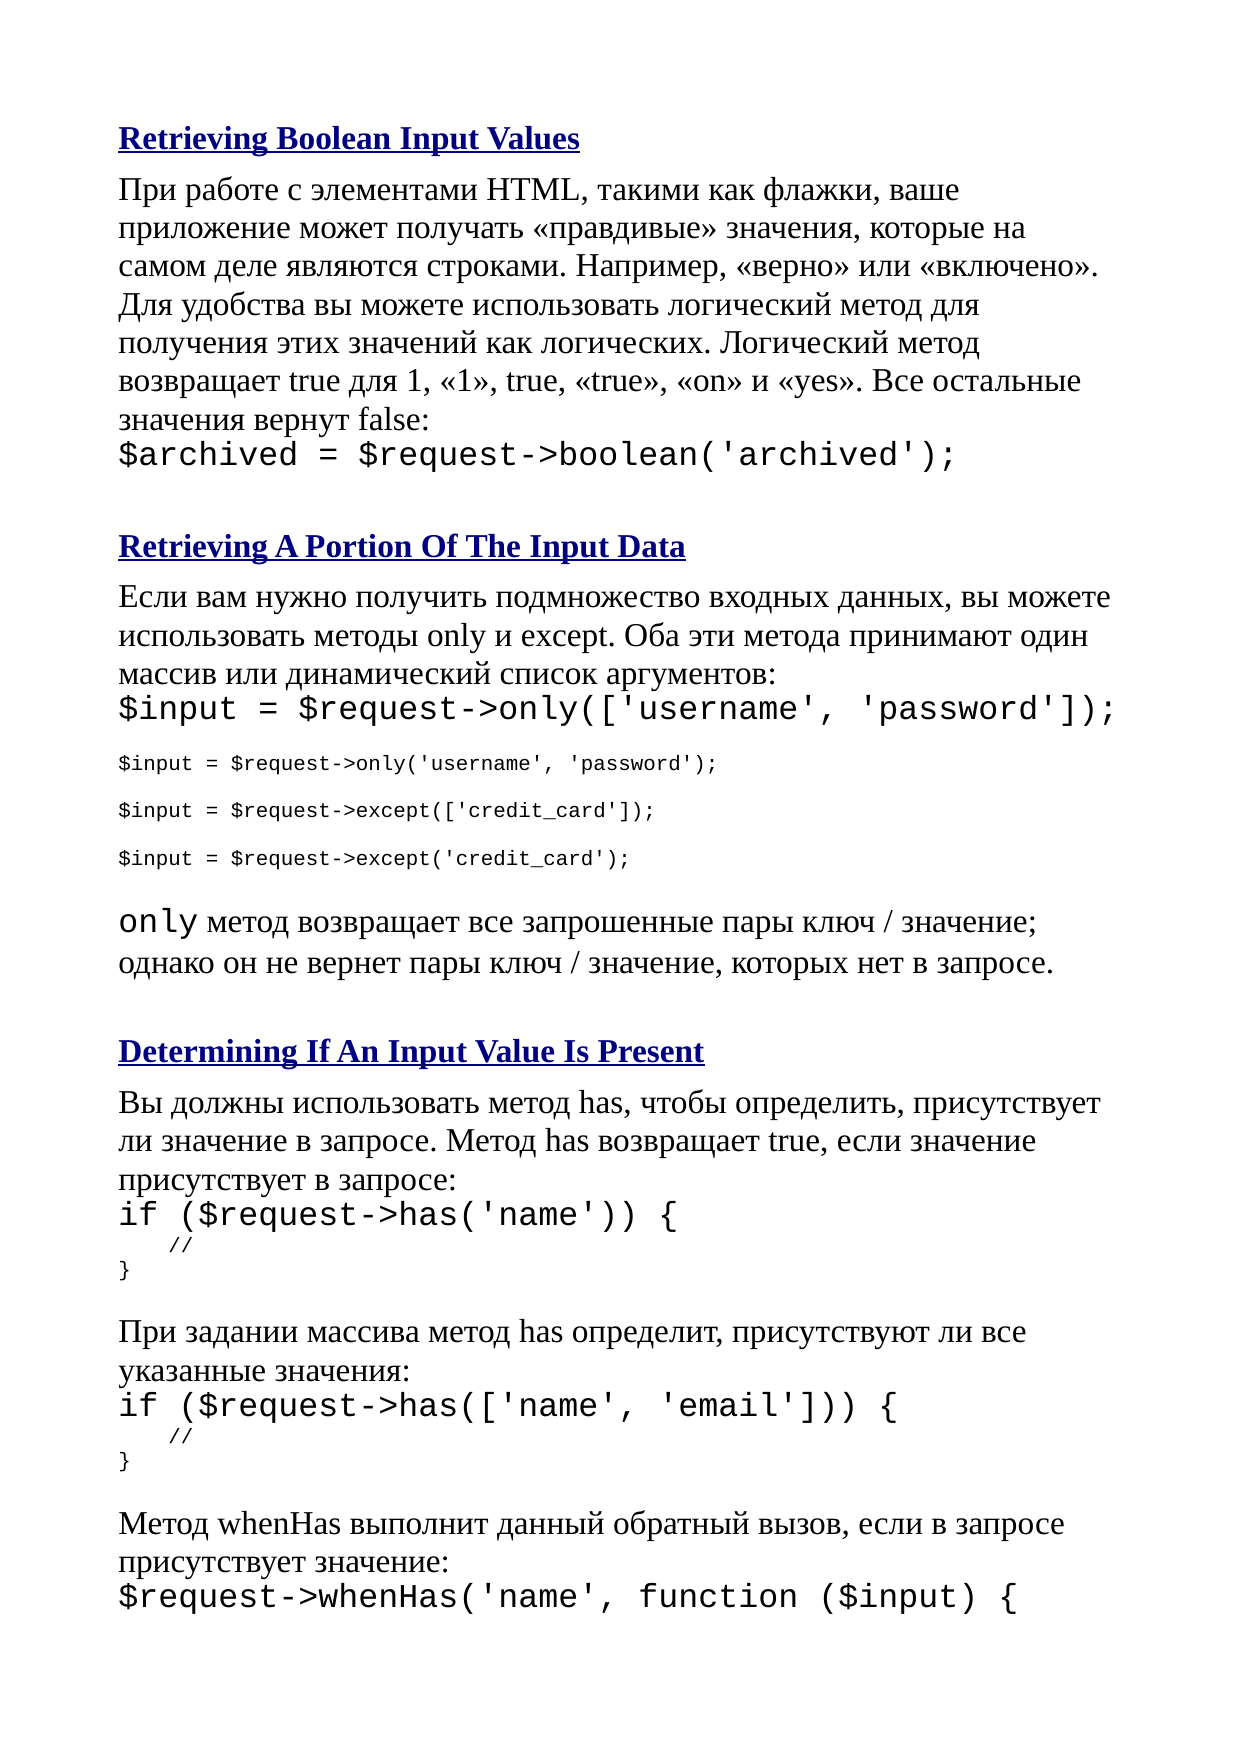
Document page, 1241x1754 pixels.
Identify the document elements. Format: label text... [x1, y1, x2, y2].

text } [118, 1450, 1122, 1473]
subtitle Retrieving Boolean Input Values [118, 118, 1122, 156]
text $request->whenHas('name', function ($input) { [118, 1580, 1122, 1617]
text $input = $request->except(['credit_card']); [118, 801, 1122, 824]
subtitle Retrieving A Portion Of The Input Data [118, 526, 1122, 564]
text // [118, 1426, 1122, 1450]
text $input = $request->only(['username', 'password']); [118, 692, 1122, 729]
text При работе с элементами HTML, такими как флажки, ваше приложение может получать «правдивые» значения, которые на самом деле являются строками. Например, «верно» или «включено». Для удобства вы можете использовать логический метод для получения этих значений как логических. Логический метод возвращает true для 1, «1», true, «true», «on» и «yes». Все остальные значения вернут false: [118, 169, 1122, 437]
text } [118, 1259, 1122, 1282]
text Если вам нужно получить подмножество входных данных, вы можете использовать методы only и except. Оба эти метода принимают один массив или динамический список аргументов: [118, 577, 1122, 692]
text $input = $request->only('username', 'password'); [118, 753, 1122, 777]
text При задании массива метод has определит, присутствуют ли все указанные значения: [118, 1312, 1122, 1388]
text $archived = $request->boolean('archived'); [118, 437, 1122, 475]
subtitle Determining If An Input Value Is Present [118, 1031, 1122, 1070]
text Метод whenHas выполнит данный обратный вызов, если в запросе присутствует значение: [118, 1503, 1122, 1580]
text if ($request->has(['name', 'email'])) { [118, 1388, 1122, 1426]
text Вы должны использовать метод has, чтобы определить, присутствует ли значение в запросе. Метод has возвращает true, если значение присутствует в запросе: [118, 1082, 1122, 1197]
text only метод возвращает все запрошенные пары ключ / значение; однако он не вернет пары ключ / значение, которых нет в запросе. [118, 901, 1122, 981]
text $input = $request->except('credit_card'); [118, 848, 1122, 871]
text // [118, 1235, 1122, 1259]
text if ($request->has('name')) { [118, 1197, 1122, 1235]
